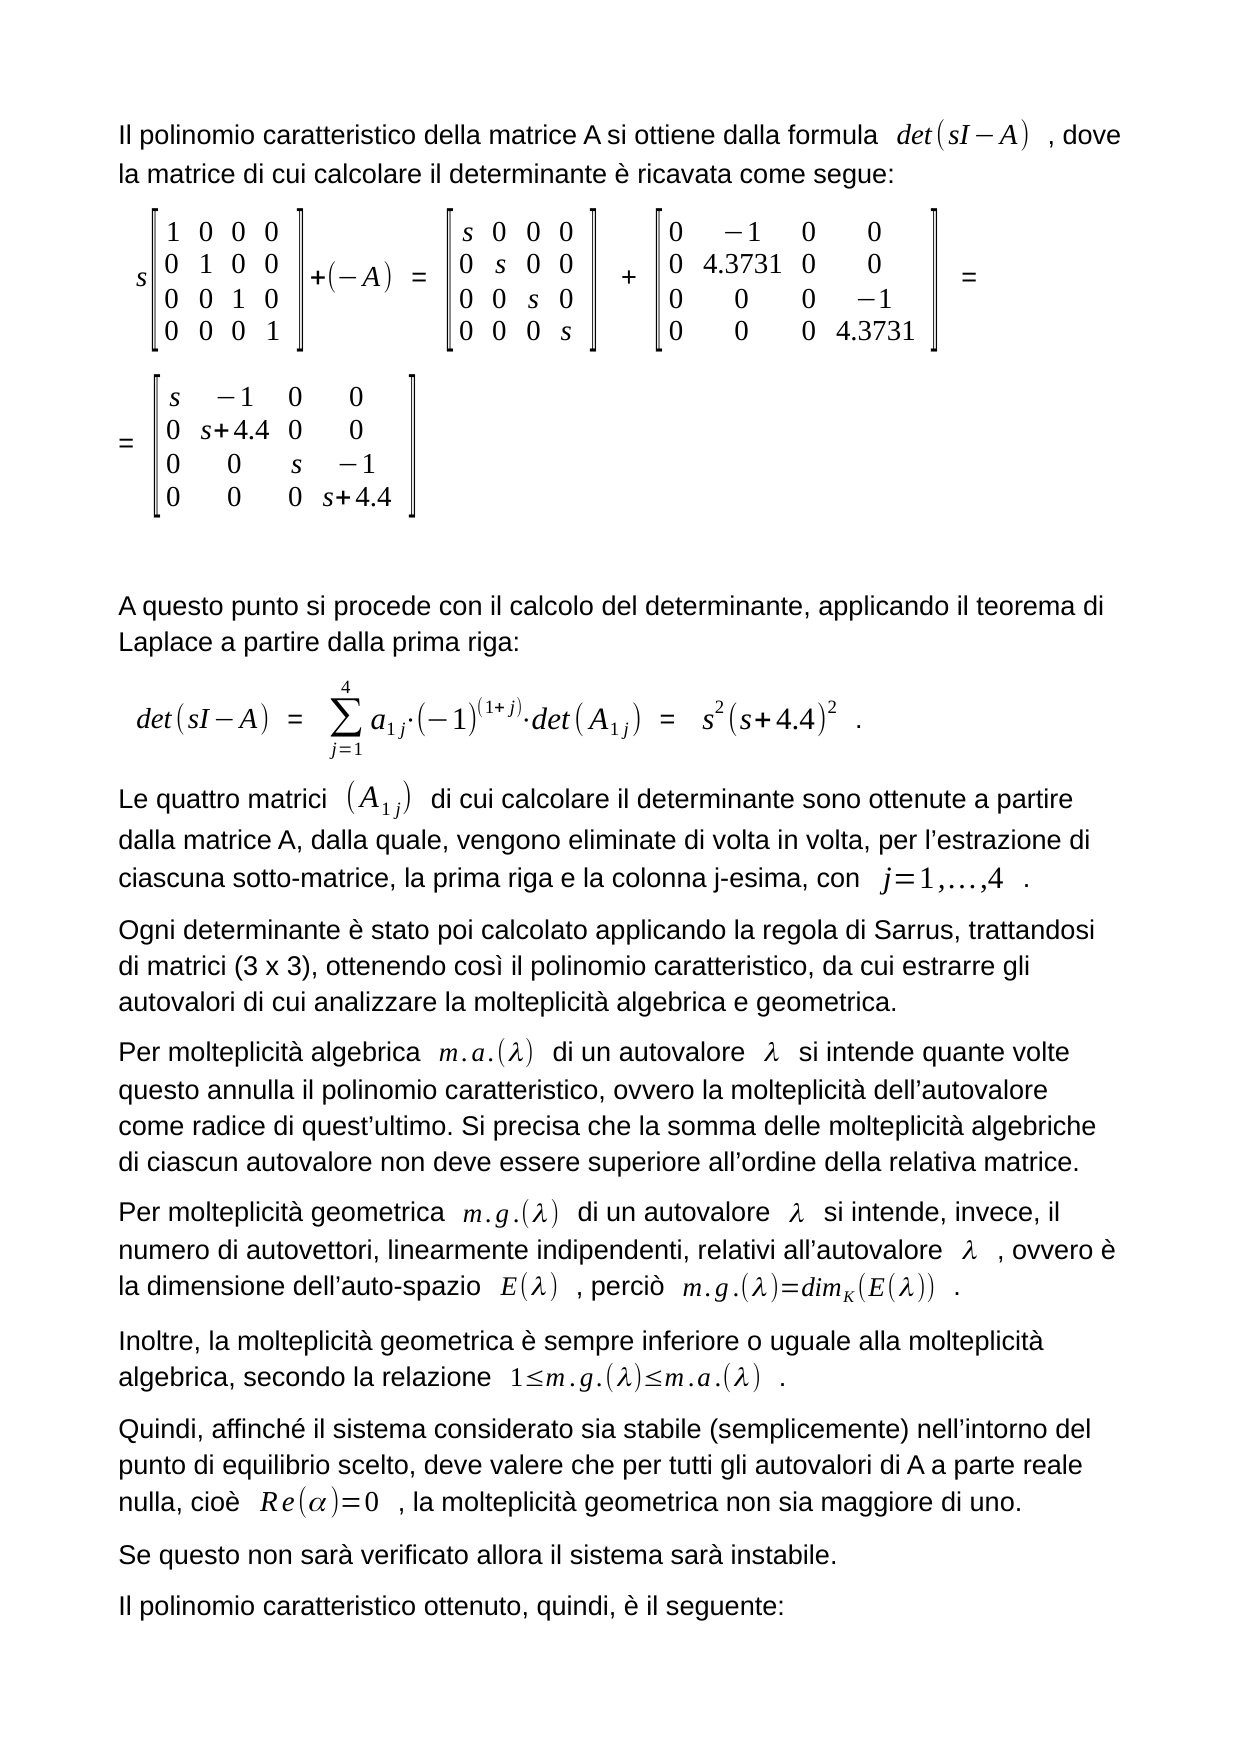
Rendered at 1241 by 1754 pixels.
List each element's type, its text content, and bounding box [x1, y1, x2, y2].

text Se questo non sarà verificato allora il sistema sarà instabile. [118, 1539, 1122, 1570]
text Le quattro matricidi cui calcolare il determinante sono ottenute a partire dalla matrice A, dalla quale, vengono eliminate di volta in volta, per l’estrazione di ciascuna sotto-matrice, la prima riga e la colonna j-esima, con. [118, 779, 1122, 894]
text = = . [118, 676, 1122, 760]
text A questo punto si procede con il calcolo del determinante, applicando il teorema di Laplace a partire dalla prima riga: [118, 590, 1122, 657]
text Il polinomio caratteristico della matrice A si ottiene dalla formula, dove la matrice di cui calcolare il determinante è ricavata come segue: [118, 118, 1122, 189]
text Il polinomio caratteristico ottenuto, quindi, è il seguente: [118, 1589, 1122, 1621]
text Quindi, affinché il sistema considerato sia stabile (semplicemente) nell’intorno del punto di equilibrio scelto, deve valere che per tutti gli autovalori di A a parte reale nulla, cioè, la molteplicità geometrica non sia maggiore di uno. [118, 1413, 1122, 1520]
text Per molteplicità geometricadi un autovaloresi intende, invece, il numero di autovettori, linearmente indipendenti, relativi all’autovalore, ovvero è la dimensione dell’auto-spazio, perciò. [118, 1196, 1122, 1306]
text Per molteplicità algebricadi un autovaloresi intende quante volte questo annulla il polinomio caratteristico, ovvero la molteplicità dell’autovalore come radice di quest’ultimo. Si precisa che la somma delle molteplicità algebriche di ciascun autovalore non deve essere superiore all’ordine della relativa matrice. [118, 1036, 1122, 1177]
text =+= [118, 208, 1122, 354]
text Ogni determinante è stato poi calcolato applicando la regola di Sarrus, trattandosi di matrici (3 x 3), ottenendo così il polinomio caratteristico, da cui estrarre gli autovalori di cui analizzare la molteplicità algebrica e geometrica. [118, 914, 1122, 1017]
text Inoltre, la molteplicità geometrica è sempre inferiore o uguale alla molteplicità algebrica, secondo la relazione. [118, 1325, 1122, 1394]
text = [118, 374, 1122, 520]
